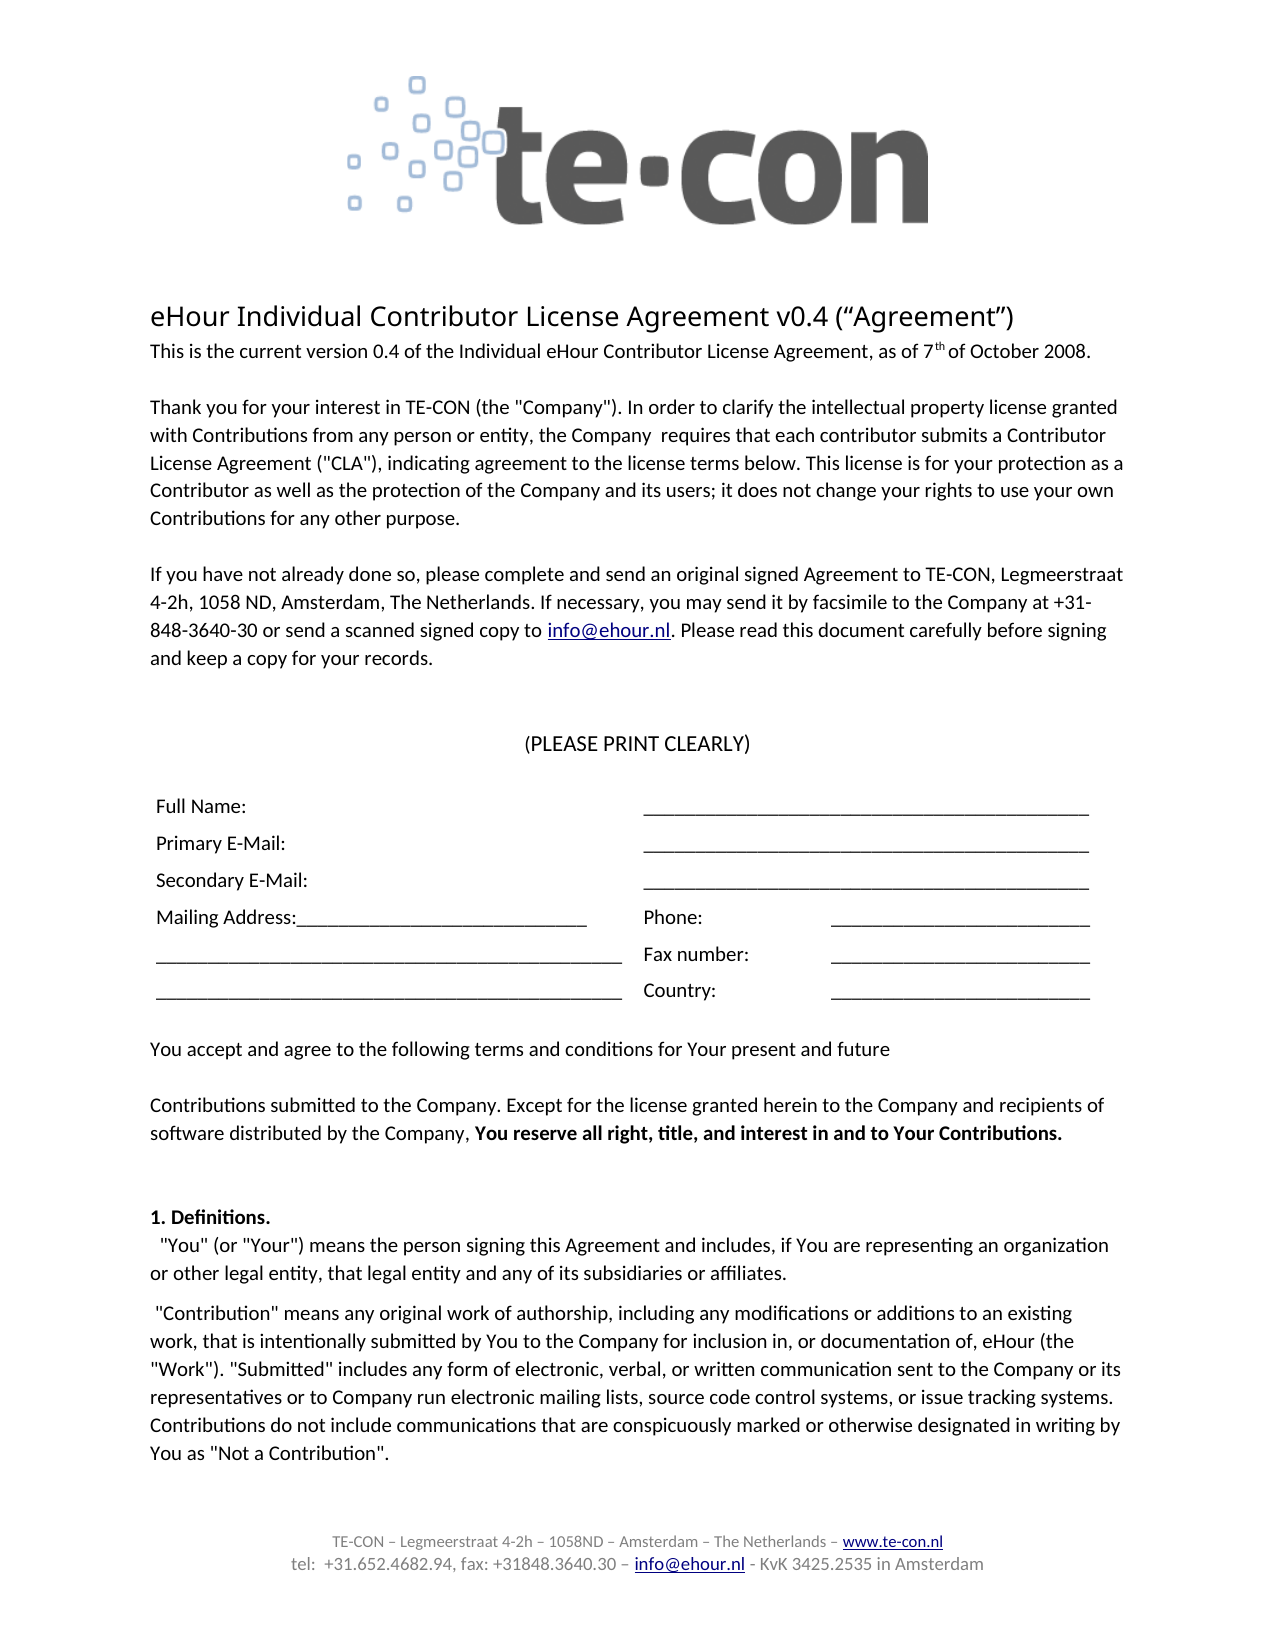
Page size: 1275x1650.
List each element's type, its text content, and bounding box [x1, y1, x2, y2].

table_cell Secondary E-Mail: [150, 861, 637, 898]
text "You" (or "Your") means the person signing this Agreement and includes, if You are representing an organization or other legal entity, that legal entity and any of its subsidiaries or affiliates. [150, 1232, 1125, 1285]
text (PLEASE PRINT CLEARLY) [150, 729, 1125, 757]
text 1. Definitions. [150, 1204, 1125, 1229]
table_cell _____________________________________________ [150, 972, 637, 1009]
text "Contribution" means any original work of authorship, including any modifications or additions to an existing work, that is intentionally submitted by You to the Company for inclusion in, or documentation of, eHour (the "Work"). "Submitted" includes any form of electronic, verbal, or written communication sent to the Company or its representatives or to Company run electronic mailing lists, source code control systems, or issue tracking systems. Contributions do not include communications that are conspicuously marked or otherwise designated in writing by You as "Not a Contribution". [150, 1300, 1125, 1465]
table_header Full Name: [150, 788, 637, 824]
table_cell ___________________________________________ [638, 824, 1125, 861]
table_cell _________________________ [825, 935, 1125, 972]
table_cell Fax number: [638, 935, 825, 972]
table_cell Phone: [638, 898, 825, 935]
table_cell Primary E-Mail: [150, 824, 637, 861]
subtitle eHour Individual Contributor License Agreement v0.4 (“Agreement”) [150, 297, 1125, 334]
table_cell Country: [638, 972, 825, 1009]
table_cell ___________________________________________ [638, 861, 1125, 898]
text You accept and agree to the following terms and conditions for Your present and future [150, 1037, 1125, 1062]
table_header ___________________________________________ [638, 788, 1125, 824]
text Thank you for your interest in TE-CON (the "Company"). In order to clarify the intellectual property license granted with Contributions from any person or entity, the Company requires that each contributor submits a Contributor License Agreement ("CLA"), indicating agreement to the license terms below. This license is for your protection as a Contributor as well as the protection of the Company and its users; it does not change your rights to use your own Contributions for any other purpose. [150, 394, 1125, 531]
table_cell _____________________________________________ [150, 935, 637, 972]
text Contributions submitted to the Company. Except for the license granted herein to the Company and recipients of software distributed by the Company, You reserve all right, title, and interest in and to Your Contributions. [150, 1092, 1125, 1146]
text If you have not already done so, please complete and send an original signed Agreement to TE-CON, Legmeerstraat 4-2h, 1058 ND, Amsterdam, The Netherlands. If necessary, you may send it by facsimile to the Company at +31-848-3640-30 or send a scanned signed copy to info@ehour.nl. Please read this document carefully before signing and keep a copy for your records. [150, 561, 1125, 671]
picture [347, 76, 928, 227]
table_cell Mailing Address:____________________________ [150, 898, 637, 935]
text This is the current version 0.4 of the Individual eHour Contributor License Agreement, as of 7th of October 2008. [150, 338, 1125, 363]
table_cell _________________________ [825, 972, 1125, 1009]
table_cell _________________________ [825, 898, 1125, 935]
